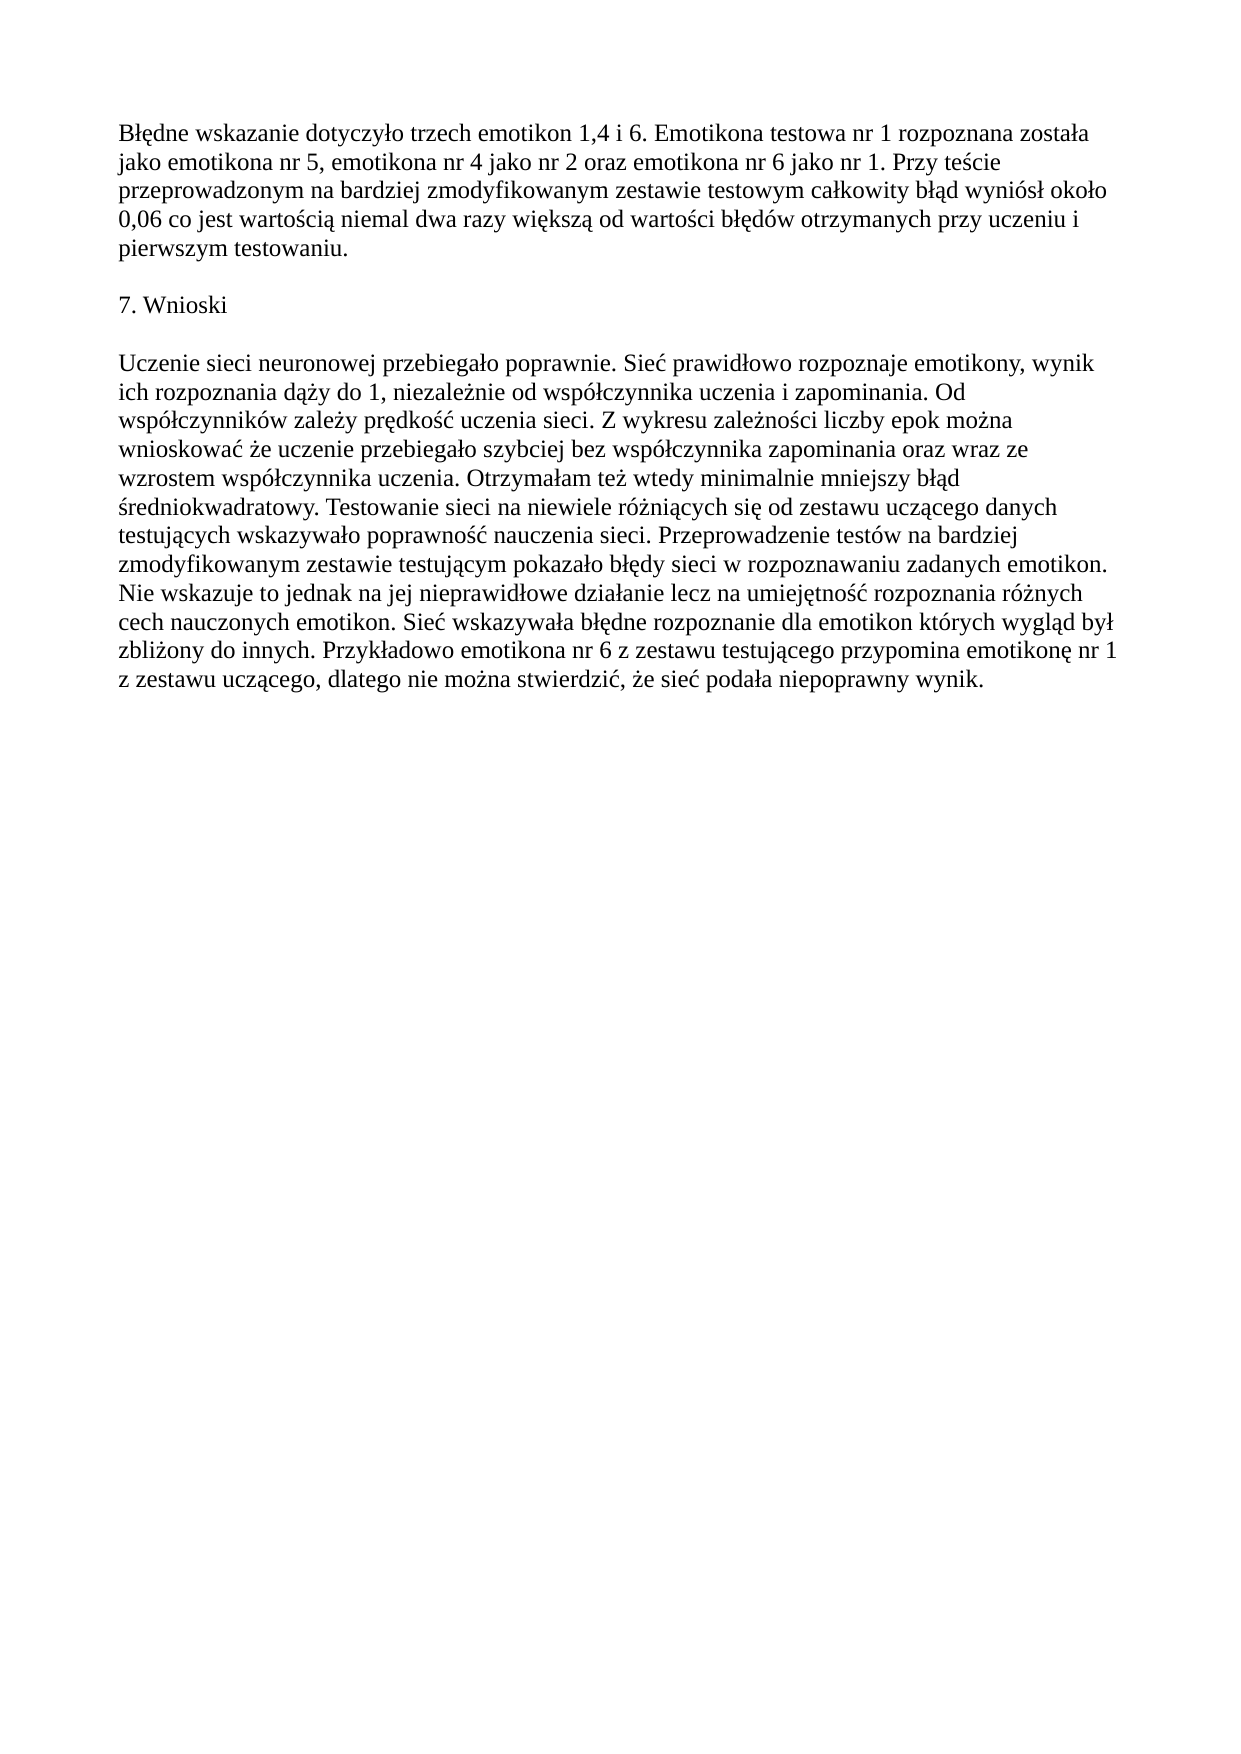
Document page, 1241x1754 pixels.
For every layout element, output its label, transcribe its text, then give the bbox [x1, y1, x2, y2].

text Uczenie sieci neuronowej przebiegało poprawnie. Sieć prawidłowo rozpoznaje emotikony, wynik ich rozpoznania dąży do 1, niezależnie od współczynnika uczenia i zapominania. Od współczynników zależy prędkość uczenia sieci. Z wykresu zależności liczby epok można wnioskować że uczenie przebiegało szybciej bez współczynnika zapominania oraz wraz ze wzrostem współczynnika uczenia. Otrzymałam też wtedy minimalnie mniejszy błąd średniokwadratowy. Testowanie sieci na niewiele różniących się od zestawu uczącego danych testujących wskazywało poprawność nauczenia sieci. Przeprowadzenie testów na bardziej zmodyfikowanym zestawie testującym pokazało błędy sieci w rozpoznawaniu zadanych emotikon. Nie wskazuje to jednak na jej nieprawidłowe działanie lecz na umiejętność rozpoznania różnych cech nauczonych emotikon. Sieć wskazywała błędne rozpoznanie dla emotikon których wygląd był zbliżony do innych. Przykładowo emotikona nr 6 z zestawu testującego przypomina emotikonę nr 1 z zestawu uczącego, dlatego nie można stwierdzić, że sieć podała niepoprawny wynik. [118, 348, 1122, 693]
text Błędne wskazanie dotyczyło trzech emotikon 1,4 i 6. Emotikona testowa nr 1 rozpoznana została jako emotikona nr 5, emotikona nr 4 jako nr 2 oraz emotikona nr 6 jako nr 1. Przy teście przeprowadzonym na bardziej zmodyfikowanym zestawie testowym całkowity błąd wyniósł około 0,06 co jest wartością niemal dwa razy większą od wartości błędów otrzymanych przy uczeniu i pierwszym testowaniu. [118, 118, 1122, 262]
text 7. Wnioski [118, 291, 1122, 319]
